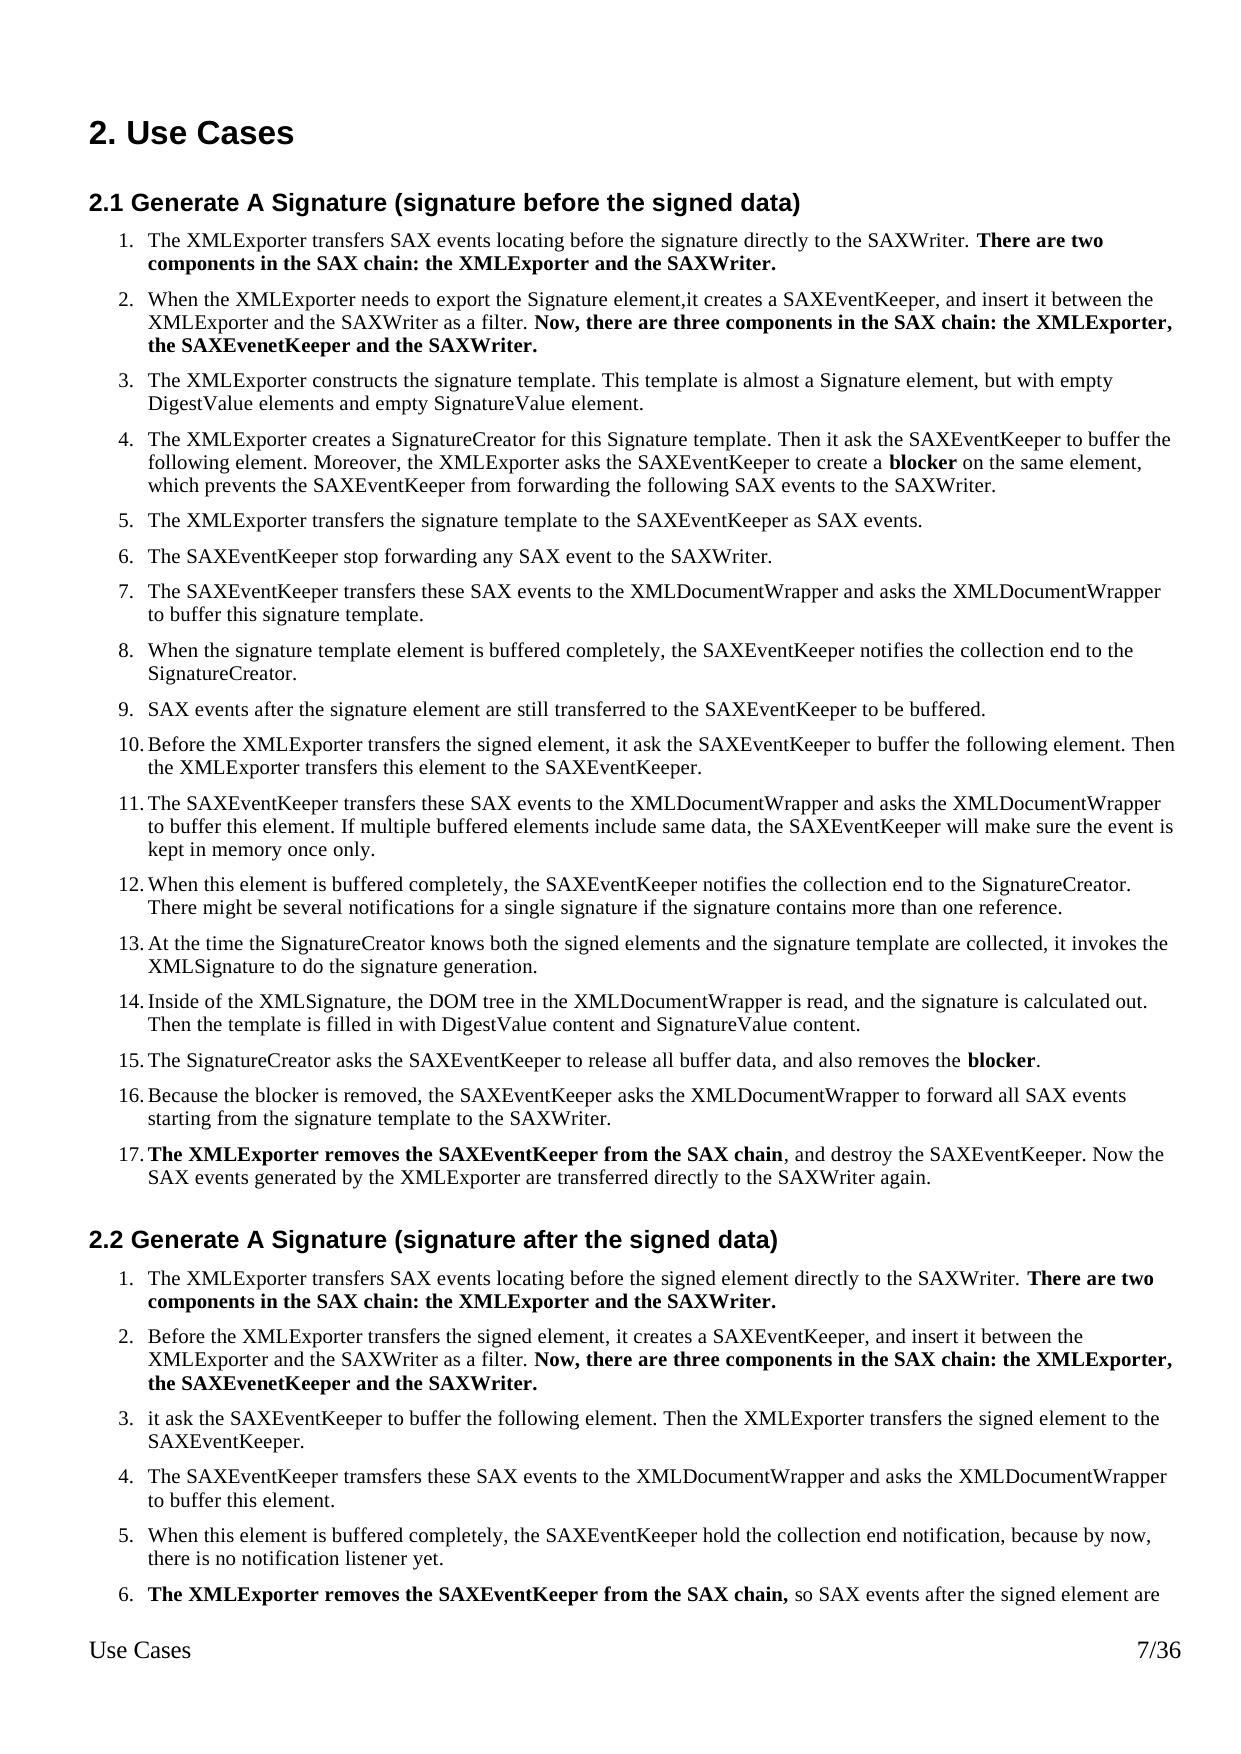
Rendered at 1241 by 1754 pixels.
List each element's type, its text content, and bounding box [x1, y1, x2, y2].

list Because the blocker is removed, the SAXEventKeeper asks the XMLDocumentWrapper to forward all SAX events starting from the signature template to the SAXWriter. [118, 1084, 1181, 1130]
list it ask the SAXEventKeeper to buffer the following element. Then the XMLExporter transfers the signed element to the SAXEventKeeper. [118, 1407, 1181, 1453]
subtitle Generate A Signature (signature after the signed data) [88, 1226, 1181, 1254]
list The SAXEventKeeper transfers these SAX events to the XMLDocumentWrapper and asks the XMLDocumentWrapper to buffer this signature template. [118, 580, 1181, 626]
list Before the XMLExporter transfers the signed element, it ask the SAXEventKeeper to buffer the following element. Then the XMLExporter transfers this element to the SAXEventKeeper. [118, 733, 1181, 779]
list Inside of the XMLSignature, the DOM tree in the XMLDocumentWrapper is read, and the signature is calculated out. Then the template is filled in with DigestValue content and SignatureValue content. [118, 990, 1181, 1036]
list SAX events after the signature element are still transferred to the SAXEventKeeper to be buffered. [118, 697, 1181, 720]
list The XMLExporter creates a SignatureCreator for this Signature template. Then it ask the SAXEventKeeper to buffer the following element. Moreover, the XMLExporter asks the SAXEventKeeper to create a blocker on the same element, which prevents the SAXEventKeeper from forwarding the following SAX events to the SAXWriter. [118, 428, 1181, 497]
subtitle Use Cases [88, 113, 1181, 151]
list The SAXEventKeeper tramsfers these SAX events to the XMLDocumentWrapper and asks the XMLDocumentWrapper to buffer this element. [118, 1465, 1181, 1511]
list Before the XMLExporter transfers the signed element, it creates a SAXEventKeeper, and insert it between the XMLExporter and the SAXWriter as a filter. Now, there are three components in the SAX chain: the XMLExporter, the SAXEvenetKeeper and the SAXWriter. [118, 1325, 1181, 1394]
subtitle Generate A Signature (signature before the signed data) [88, 188, 1181, 217]
list The SAXEventKeeper stop forwarding any SAX event to the SAXWriter. [118, 545, 1181, 568]
list The XMLExporter transfers SAX events locating before the signature directly to the SAXWriter. There are two components in the SAX chain: the XMLExporter and the SAXWriter. [118, 229, 1181, 275]
list The SignatureCreator asks the SAXEventKeeper to release all buffer data, and also removes the blocker. [118, 1049, 1181, 1072]
list At the time the SignatureCreator knows both the signed elements and the signature template are collected, it invokes the XMLSignature to do the signature generation. [118, 932, 1181, 978]
list When the XMLExporter needs to export the Signature element,it creates a SAXEventKeeper, and insert it between the XMLExporter and the SAXWriter as a filter. Now, there are three components in the SAX chain: the XMLExporter, the SAXEvenetKeeper and the SAXWriter. [118, 288, 1181, 357]
list The XMLExporter transfers SAX events locating before the signed element directly to the SAXWriter. There are two components in the SAX chain: the XMLExporter and the SAXWriter. [118, 1267, 1181, 1313]
list The XMLExporter removes the SAXEventKeeper from the SAX chain, so SAX events after the signed element are [118, 1582, 1181, 1606]
list When this element is buffered completely, the SAXEventKeeper notifies the collection end to the SignatureCreator. There might be several notifications for a single signature if the signature contains more than one reference. [118, 873, 1181, 919]
list When this element is buffered completely, the SAXEventKeeper hold the collection end notification, because by now, there is no notification listener yet. [118, 1524, 1181, 1570]
list The XMLExporter transfers the signature template to the SAXEventKeeper as SAX events. [118, 509, 1181, 532]
list The XMLExporter removes the SAXEventKeeper from the SAX chain, and destroy the SAXEventKeeper. Now the SAX events generated by the XMLExporter are transferred directly to the SAXWriter again. [118, 1143, 1181, 1189]
list When the signature template element is buffered completely, the SAXEventKeeper notifies the collection end to the SignatureCreator. [118, 639, 1181, 685]
list The SAXEventKeeper transfers these SAX events to the XMLDocumentWrapper and asks the XMLDocumentWrapper to buffer this element. If multiple buffered elements include same data, the SAXEventKeeper will make sure the event is kept in memory once only. [118, 791, 1181, 861]
list The XMLExporter constructs the signature template. This template is almost a Signature element, but with empty DigestValue elements and empty SignatureValue element. [118, 369, 1181, 415]
